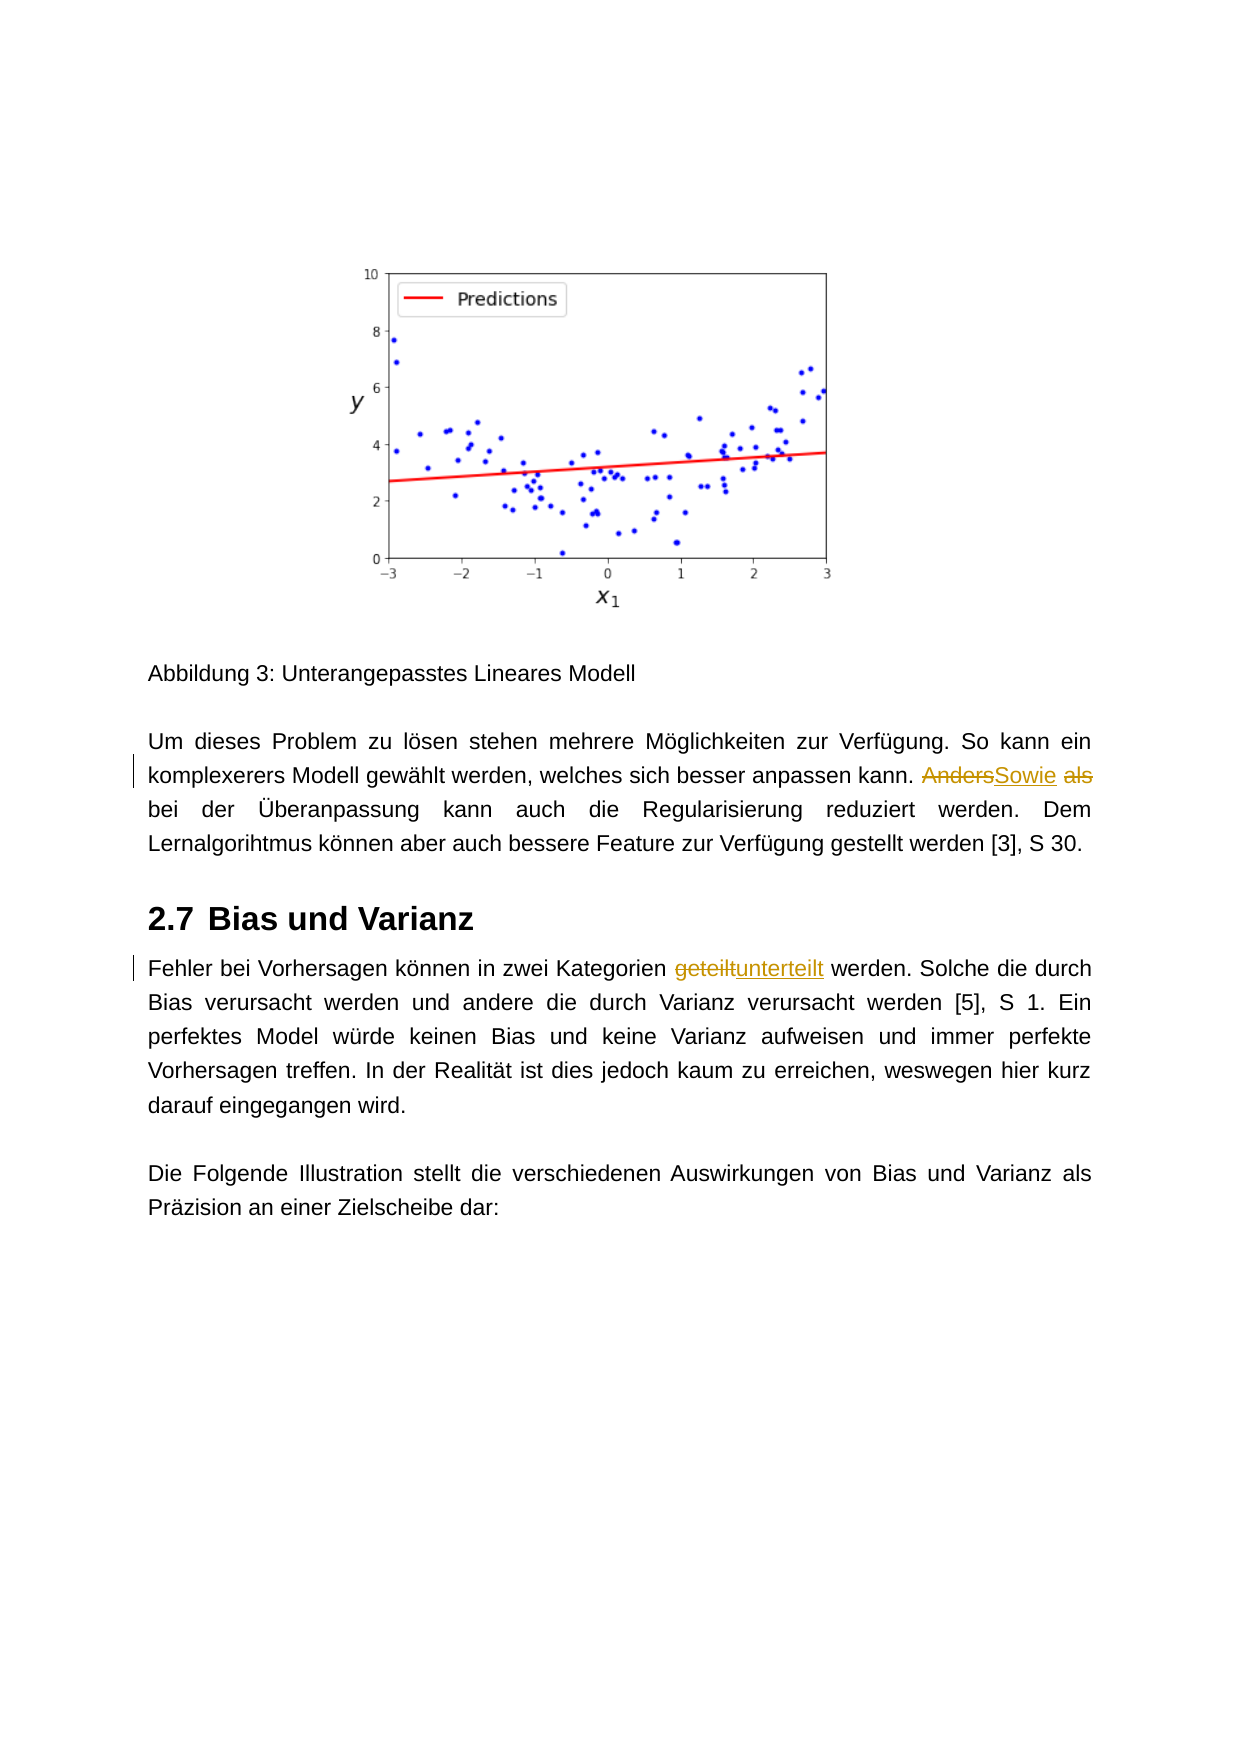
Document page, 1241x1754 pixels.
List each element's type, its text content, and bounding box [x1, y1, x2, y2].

text Um dieses Problem zu lösen stehen mehrere Möglichkeiten zur Verfügung. So kann ein komplexerers Modell gewählt werden, welches sich besser anpassen kann. Sowie bei der Überanpassung kann auch die Regularisierung reduziert werden. Dem Lernalgorihtmus können aber auch bessere Feature zur Verfügung gestellt werden [3], S 30. [148, 728, 1092, 857]
subtitle Bias und Varianz [148, 899, 1092, 937]
picture [340, 260, 839, 618]
text Fehler bei Vorhersagen können in zwei Kategorien unterteilt werden. Solche die durch Bias verursacht werden und andere die durch Varianz verursacht werden [5], S 1. Ein perfektes Model würde keinen Bias und keine Varianz aufweisen und immer perfekte Vorhersagen treffen. In der Realität ist dies jedoch kaum zu erreichen, weswegen hier kurz darauf eingegangen wird. [148, 955, 1092, 1118]
text Die Folgende Illustration stellt die verschiedenen Auswirkungen von Bias und Varianz als Präzision an einer Zielscheibe dar: [148, 1160, 1092, 1220]
text Abbildung 3: Unterangepasstes Lineares Modell [148, 659, 1092, 686]
